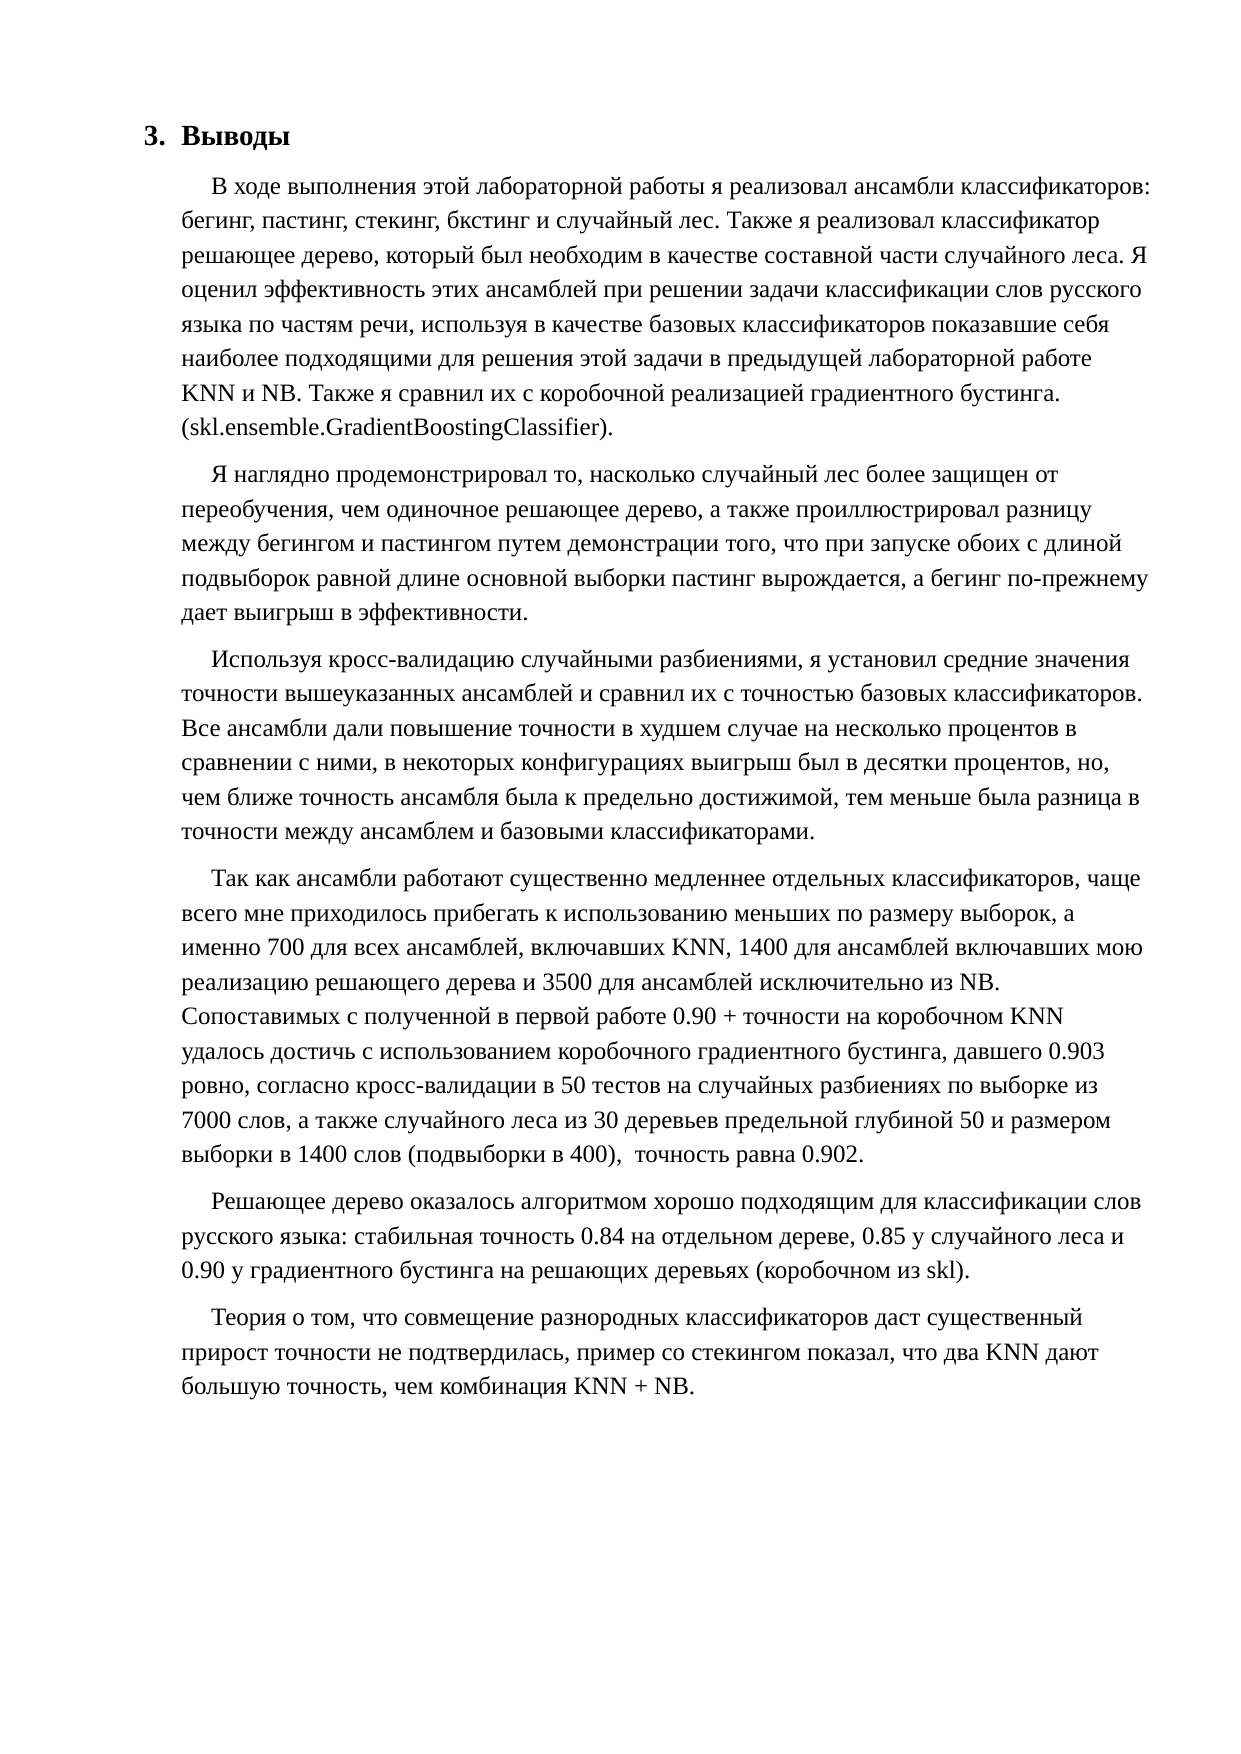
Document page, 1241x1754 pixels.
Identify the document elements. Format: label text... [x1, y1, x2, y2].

text В ходе выполнения этой лабораторной работы я реализовал ансамбли классификаторов: бегинг, пастинг, стекинг, бкстинг и случайный лес. Также я реализовал классификатор решающее дерево, который был необходим в качестве составной части случайного леса. Я оценил эффективность этих ансамблей при решении задачи классификации слов русского языка по частям речи, используя в качестве базовых классификаторов показавшие себя наиболее подходящими для решения этой задачи в предыдущей лабораторной работе KNN и NB. Также я сравнил их с коробочной реализацией градиентного бустинга. (skl.ensemble.GradientBoostingClassifier). [181, 171, 1152, 441]
list Выводы [144, 118, 1152, 152]
text Теория о том, что совмещение разнородных классификаторов даст существенный прирост точности не подтвердилась, пример со стекингом показал, что два KNN дают большую точность, чем комбинация KNN + NB. [181, 1302, 1152, 1400]
text Используя кросс-валидацию случайными разбиениями, я установил средние значения точности вышеуказанных ансамблей и сравнил их с точностью базовых классификаторов. Все ансамбли дали повышение точности в худшем случае на несколько процентов в сравнении с ними, в некоторых конфигурациях выигрыш был в десятки процентов, но, чем ближе точность ансамбля была к предельно достижимой, тем меньше была разница в точности между ансамблем и базовыми классификаторами. [181, 644, 1152, 845]
text Я наглядно продемонстрировал то, насколько случайный лес более защищен от переобучения, чем одиночное решающее дерево, а также проиллюстрировал разницу между бегингом и пастингом путем демонстрации того, что при запуске обоих с длиной подвыборок равной длине основной выборки пастинг вырождается, а бегинг по-прежнему дает выигрыш в эффективности. [181, 459, 1152, 626]
text Так как ансамбли работают существенно медленнее отдельных классификаторов, чаще всего мне приходилось прибегать к использованию меньших по размеру выборок, а именно 700 для всех ансамблей, включавших KNN, 1400 для ансамблей включавших мою реализацию решающего дерева и 3500 для ансамблей исключительно из NB. Сопоставимых с полученной в первой работе 0.90 + точности на коробочном KNN удалось достичь с использованием коробочного градиентного бустинга, давшего 0.903 ровно, согласно кросс-валидации в 50 тестов на случайных разбиениях по выборке из 7000 слов, а также случайного леса из 30 деревьев предельной глубиной 50 и размером выборки в 1400 слов (подвыборки в 400), точность равна 0.902. [181, 863, 1152, 1168]
text Решающее дерево оказалось алгоритмом хорошо подходящим для классификации слов русского языка: стабильная точность 0.84 на отдельном дереве, 0.85 у случайного леса и 0.90 у градиентного бустинга на решающих деревьях (коробочном из skl). [181, 1186, 1152, 1284]
